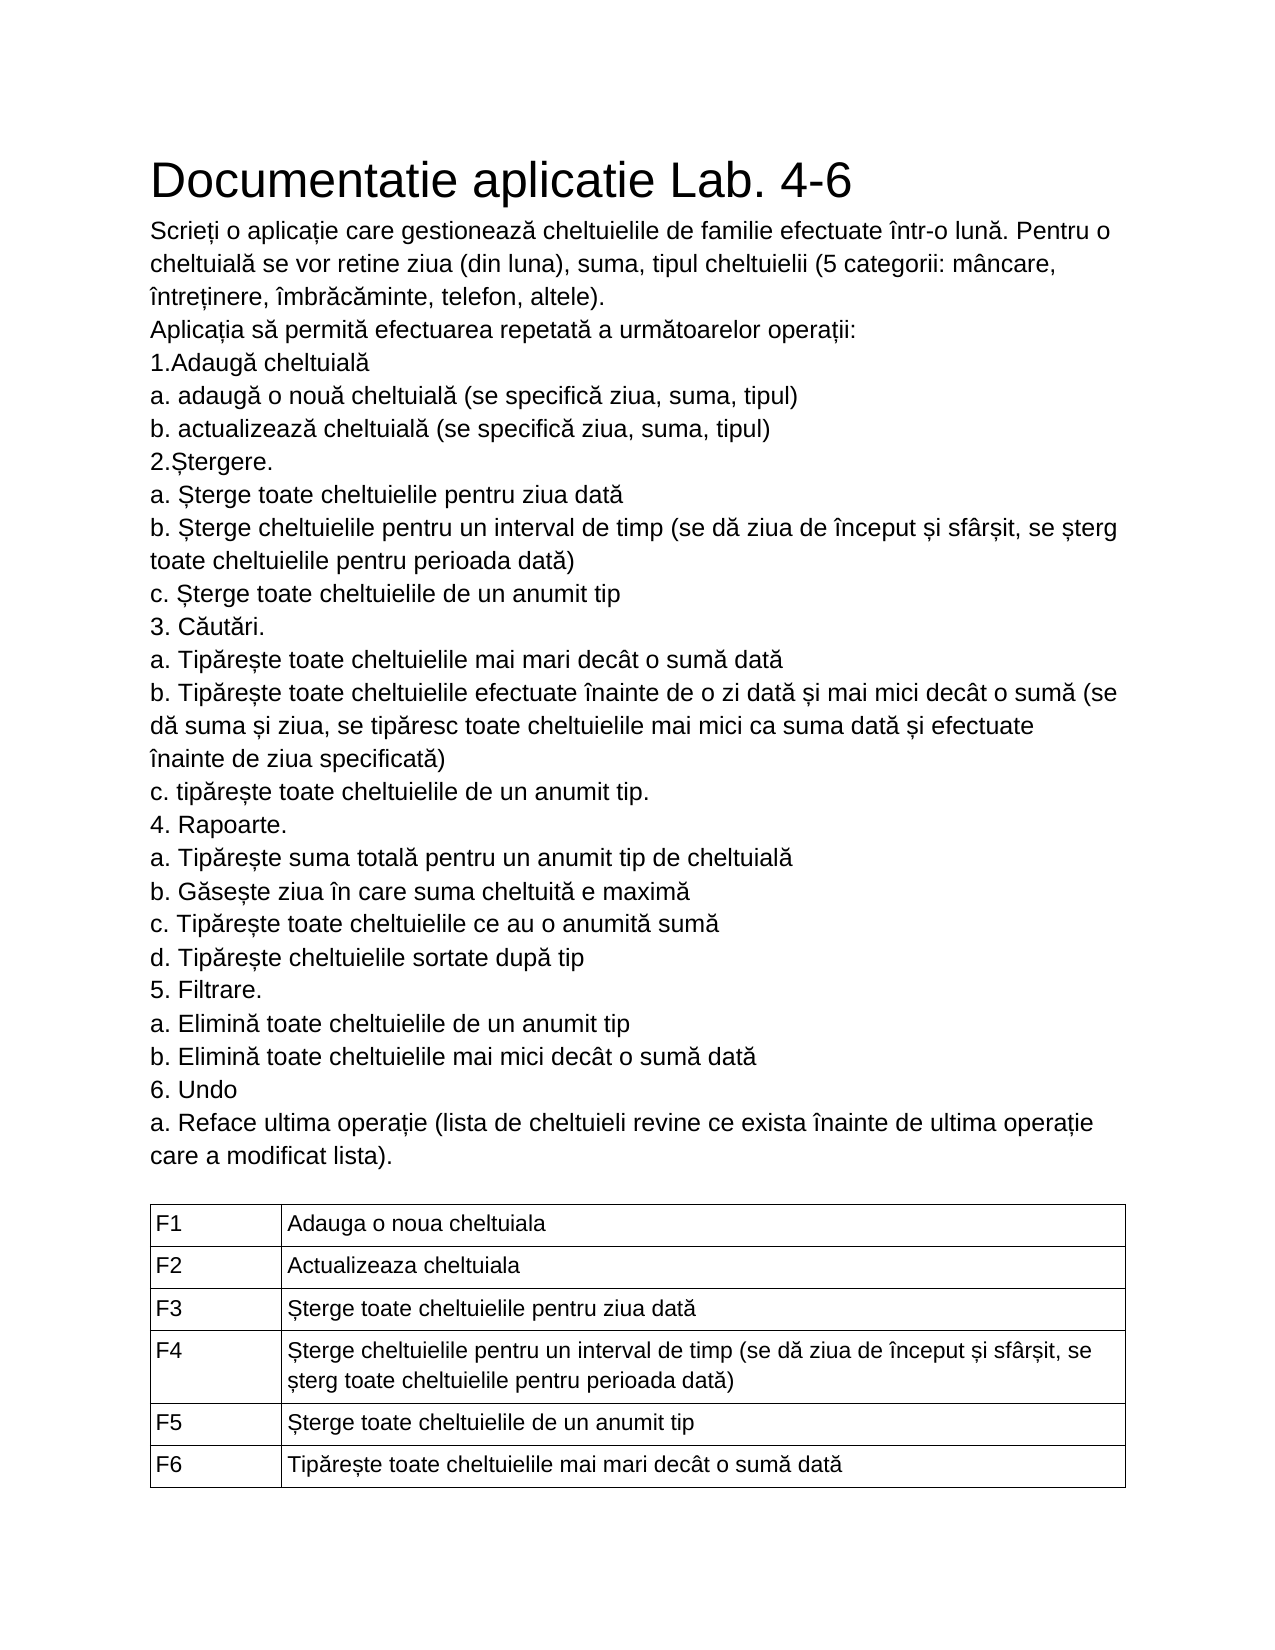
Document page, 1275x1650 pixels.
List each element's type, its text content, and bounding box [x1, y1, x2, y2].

table_cell F3 [151, 1289, 281, 1330]
table_cell F6 [151, 1446, 281, 1487]
text 1.Adaugă cheltuială [150, 348, 1125, 377]
text a. adaugă o nouă cheltuială (se specifică ziua, suma, tipul) [150, 381, 1125, 410]
table_cell F2 [151, 1247, 281, 1288]
text 3. Căutări. [150, 612, 1125, 641]
text b. Șterge cheltuielile pentru un interval de timp (se dă ziua de început și sfârșit, se șterg [150, 513, 1125, 542]
text a. Tipărește toate cheltuielile mai mari decât o sumă dată [150, 645, 1125, 674]
text care a modificat lista). [150, 1141, 1125, 1169]
text a. Tipărește suma totală pentru un anumit tip de cheltuială [150, 843, 1125, 872]
text a. Reface ultima operație (lista de cheltuieli revine ce exista înainte de ultima operație [150, 1108, 1125, 1136]
table_cell Tipărește toate cheltuielile mai mari decât o sumă dată [282, 1446, 1125, 1487]
text b. Găsește ziua în care suma cheltuită e maximă [150, 876, 1125, 905]
text a. Șterge toate cheltuielile pentru ziua dată [150, 480, 1125, 509]
text b. actualizează cheltuială (se specifică ziua, suma, tipul) [150, 414, 1125, 443]
text b. Elimină toate cheltuielile mai mici decât o sumă dată [150, 1042, 1125, 1070]
text 6. Undo [150, 1074, 1125, 1103]
text toate cheltuielile pentru perioada dată) [150, 546, 1125, 575]
text Documentatie aplicatie Lab. 4-6 [150, 150, 1125, 207]
table_header F1 [151, 1205, 281, 1246]
text a. Elimină toate cheltuielile de un anumit tip [150, 1008, 1125, 1037]
text c. Tipărește toate cheltuielile ce au o anumită sumă [150, 909, 1125, 938]
table_cell Șterge toate cheltuielile pentru ziua dată [282, 1289, 1125, 1330]
table_cell Șterge cheltuielile pentru un interval de timp (se dă ziua de început și sfârșit, se șterg toate cheltuielile pentru perioada dată) [282, 1331, 1125, 1403]
text 5. Filtrare. [150, 976, 1125, 1004]
text Aplicația să permită efectuarea repetată a următoarelor operații: [150, 315, 1125, 344]
table_cell F5 [151, 1404, 281, 1445]
text Scrieți o aplicație care gestionează cheltuielile de familie efectuate într-o lună. Pentru o cheltuială se vor retine ziua (din luna), suma, tipul cheltuielii (5 categorii: mâncare, întreținere, îmbrăcăminte, telefon, altele). [150, 216, 1125, 311]
text dă suma și ziua, se tipăresc toate cheltuielile mai mici ca suma dată și efectuate [150, 711, 1125, 740]
text înainte de ziua specificată) [150, 744, 1125, 773]
text d. Tipărește cheltuielile sortate după tip [150, 942, 1125, 971]
text c. tipărește toate cheltuielile de un anumit tip. [150, 777, 1125, 806]
table_cell F4 [151, 1331, 281, 1403]
table_cell Actualizeaza cheltuiala [282, 1247, 1125, 1288]
text c. Șterge toate cheltuielile de un anumit tip [150, 579, 1125, 608]
text 4. Rapoarte. [150, 810, 1125, 839]
table_cell Șterge toate cheltuielile de un anumit tip [282, 1404, 1125, 1445]
text b. Tipărește toate cheltuielile efectuate înainte de o zi dată și mai mici decât o sumă (se [150, 678, 1125, 707]
table_header Adauga o noua cheltuiala [282, 1205, 1125, 1246]
text 2.Ștergere. [150, 447, 1125, 476]
